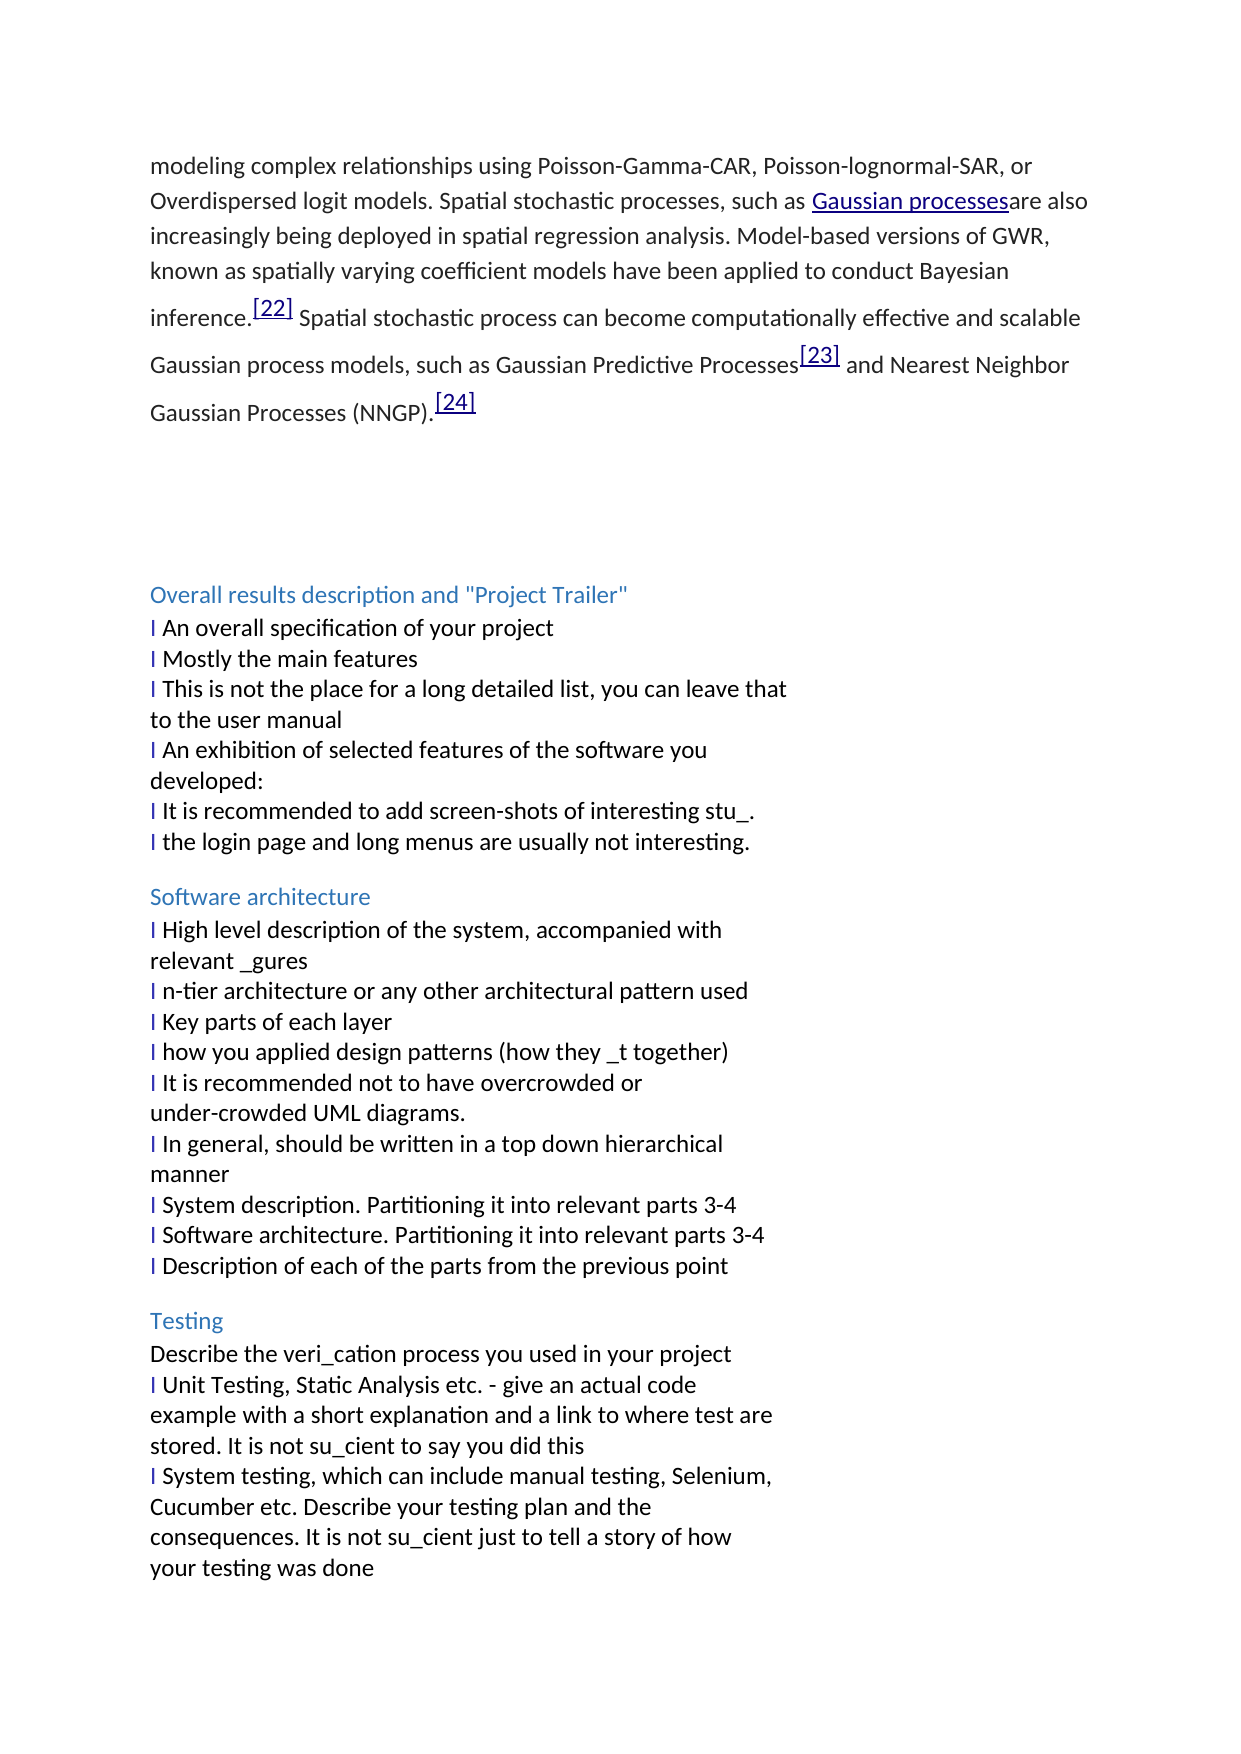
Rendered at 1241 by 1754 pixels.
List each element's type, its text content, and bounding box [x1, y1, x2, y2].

text I It is recommended not to have overcrowded or [150, 1067, 1090, 1097]
text manner [150, 1158, 1090, 1189]
text I An exhibition of selected features of the software you [150, 734, 1090, 765]
text consequences. It is not su_cient just to tell a story of how [150, 1522, 1090, 1552]
text under-crowded UML diagrams. [150, 1097, 1090, 1128]
subtitle Software architecture [150, 881, 1090, 912]
subtitle Overall results description and "Project Trailer" [150, 579, 1090, 610]
text stored. It is not su_cient to say you did this [150, 1430, 1090, 1461]
text I It is recommended to add screen-shots of interesting stu_. [150, 795, 1090, 826]
text I Software architecture. Partitioning it into relevant parts 3-4 [150, 1219, 1090, 1250]
text I System testing, which can include manual testing, Selenium, [150, 1461, 1090, 1491]
text I High level description of the system, accompanied with [150, 914, 1090, 945]
text I In general, should be written in a top down hierarchical [150, 1128, 1090, 1158]
text to the user manual [150, 704, 1090, 734]
text I System description. Partitioning it into relevant parts 3-4 [150, 1189, 1090, 1219]
text I Unit Testing, Static Analysis etc. - give an actual code [150, 1369, 1090, 1399]
text Describe the veri_cation process you used in your project [150, 1338, 1090, 1369]
text I the login page and long menus are usually not interesting. [150, 826, 1090, 856]
text I how you applied design patterns (how they _t together) [150, 1036, 1090, 1067]
text modeling complex relationships using Poisson-Gamma-CAR, Poisson-lognormal-SAR, or Overdispersed logit models. Spatial stochastic processes, such as Gaussian processesare also increasingly being deployed in spatial regression analysis. Model-based versions of GWR, known as spatially varying coefficient models have been applied to conduct Bayesian inference.[22] Spatial stochastic process can become computationally effective and scalable Gaussian process models, such as Gaussian Predictive Processes[23] and Nearest Neighbor Gaussian Processes (NNGP).[24] [150, 150, 1090, 427]
text developed: [150, 765, 1090, 795]
text Cucumber etc. Describe your testing plan and the [150, 1491, 1090, 1522]
text relevant _gures [150, 945, 1090, 975]
text example with a short explanation and a link to where test are [150, 1399, 1090, 1430]
subtitle Testing [150, 1306, 1090, 1336]
text I An overall specification of your project [150, 612, 1090, 643]
text I n-tier architecture or any other architectural pattern used [150, 975, 1090, 1006]
text I This is not the place for a long detailed list, you can leave that [150, 673, 1090, 704]
text I Description of each of the parts from the previous point [150, 1250, 1090, 1281]
text I Mostly the main features [150, 643, 1090, 673]
text your testing was done [150, 1552, 1090, 1583]
text I Key parts of each layer [150, 1006, 1090, 1036]
